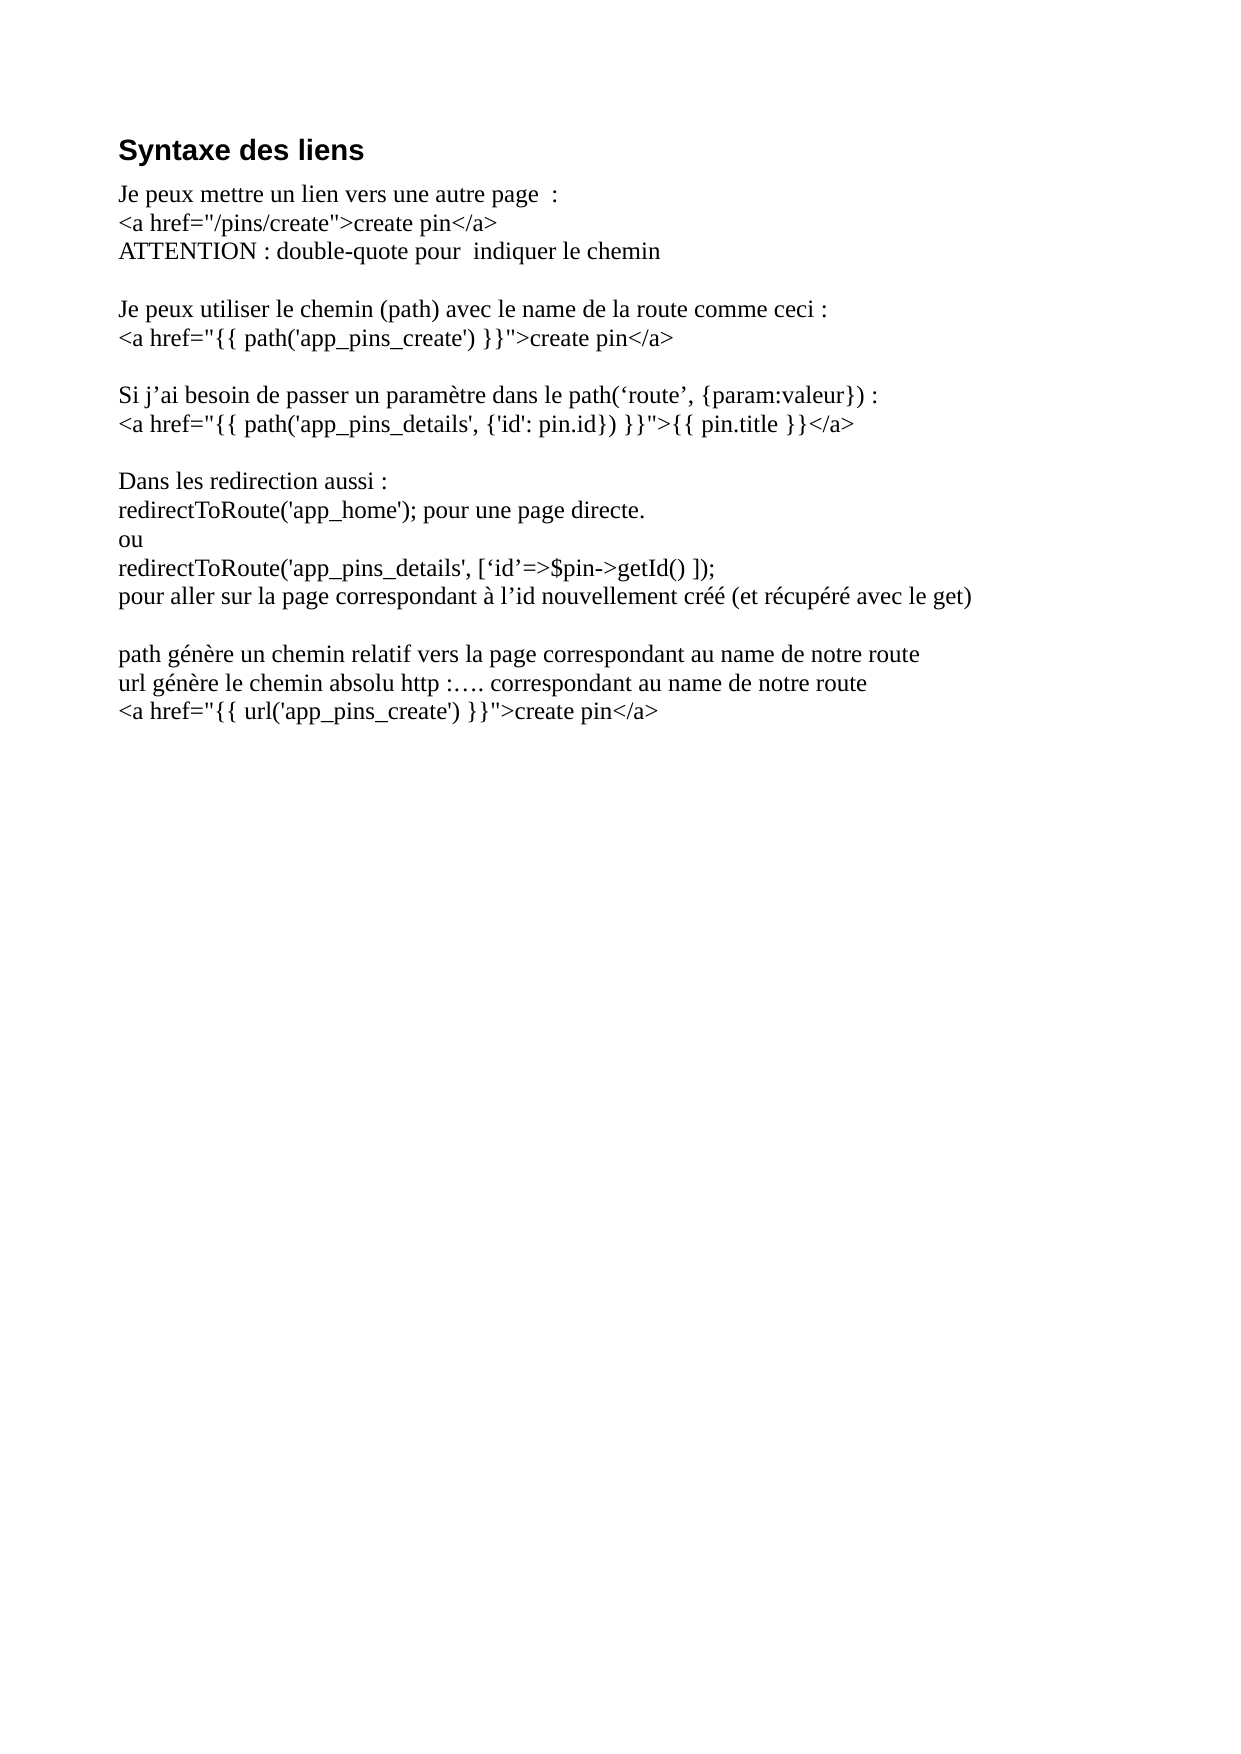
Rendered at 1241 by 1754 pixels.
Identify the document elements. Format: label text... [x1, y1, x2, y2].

text ATTENTION : double-quote pour indiquer le chemin [118, 236, 1122, 265]
text Si j’ai besoin de passer un paramètre dans le path(‘route’, {param:valeur}) : [118, 380, 1122, 409]
text ou [118, 524, 1122, 553]
text <a href="{{ path('app_pins_create') }}">create pin</a> [118, 323, 1122, 351]
text redirectToRoute('app_home'); pour une page directe. [118, 495, 1122, 524]
text pour aller sur la page correspondant à l’id nouvellement créé (et récupéré avec le get) [118, 581, 1122, 610]
text Je peux mettre un lien vers une autre page : [118, 179, 1122, 208]
text <a href="{{ path('app_pins_details', {'id': pin.id}) }}">{{ pin.title }}</a> [118, 409, 1122, 438]
text <a href="{{ url('app_pins_create') }}">create pin</a> [118, 696, 1122, 725]
text Dans les redirection aussi : [118, 466, 1122, 495]
subtitle Syntaxe des liens [118, 133, 1122, 166]
text Je peux utiliser le chemin (path) avec le name de la route comme ceci : [118, 294, 1122, 323]
text redirectToRoute('app_pins_details', [‘id’=>$pin->getId() ]); [118, 553, 1122, 581]
text path génère un chemin relatif vers la page correspondant au name de notre route [118, 639, 1122, 668]
text <a href="/pins/create">create pin</a> [118, 208, 1122, 236]
text url génère le chemin absolu http :…. correspondant au name de notre route [118, 668, 1122, 696]
